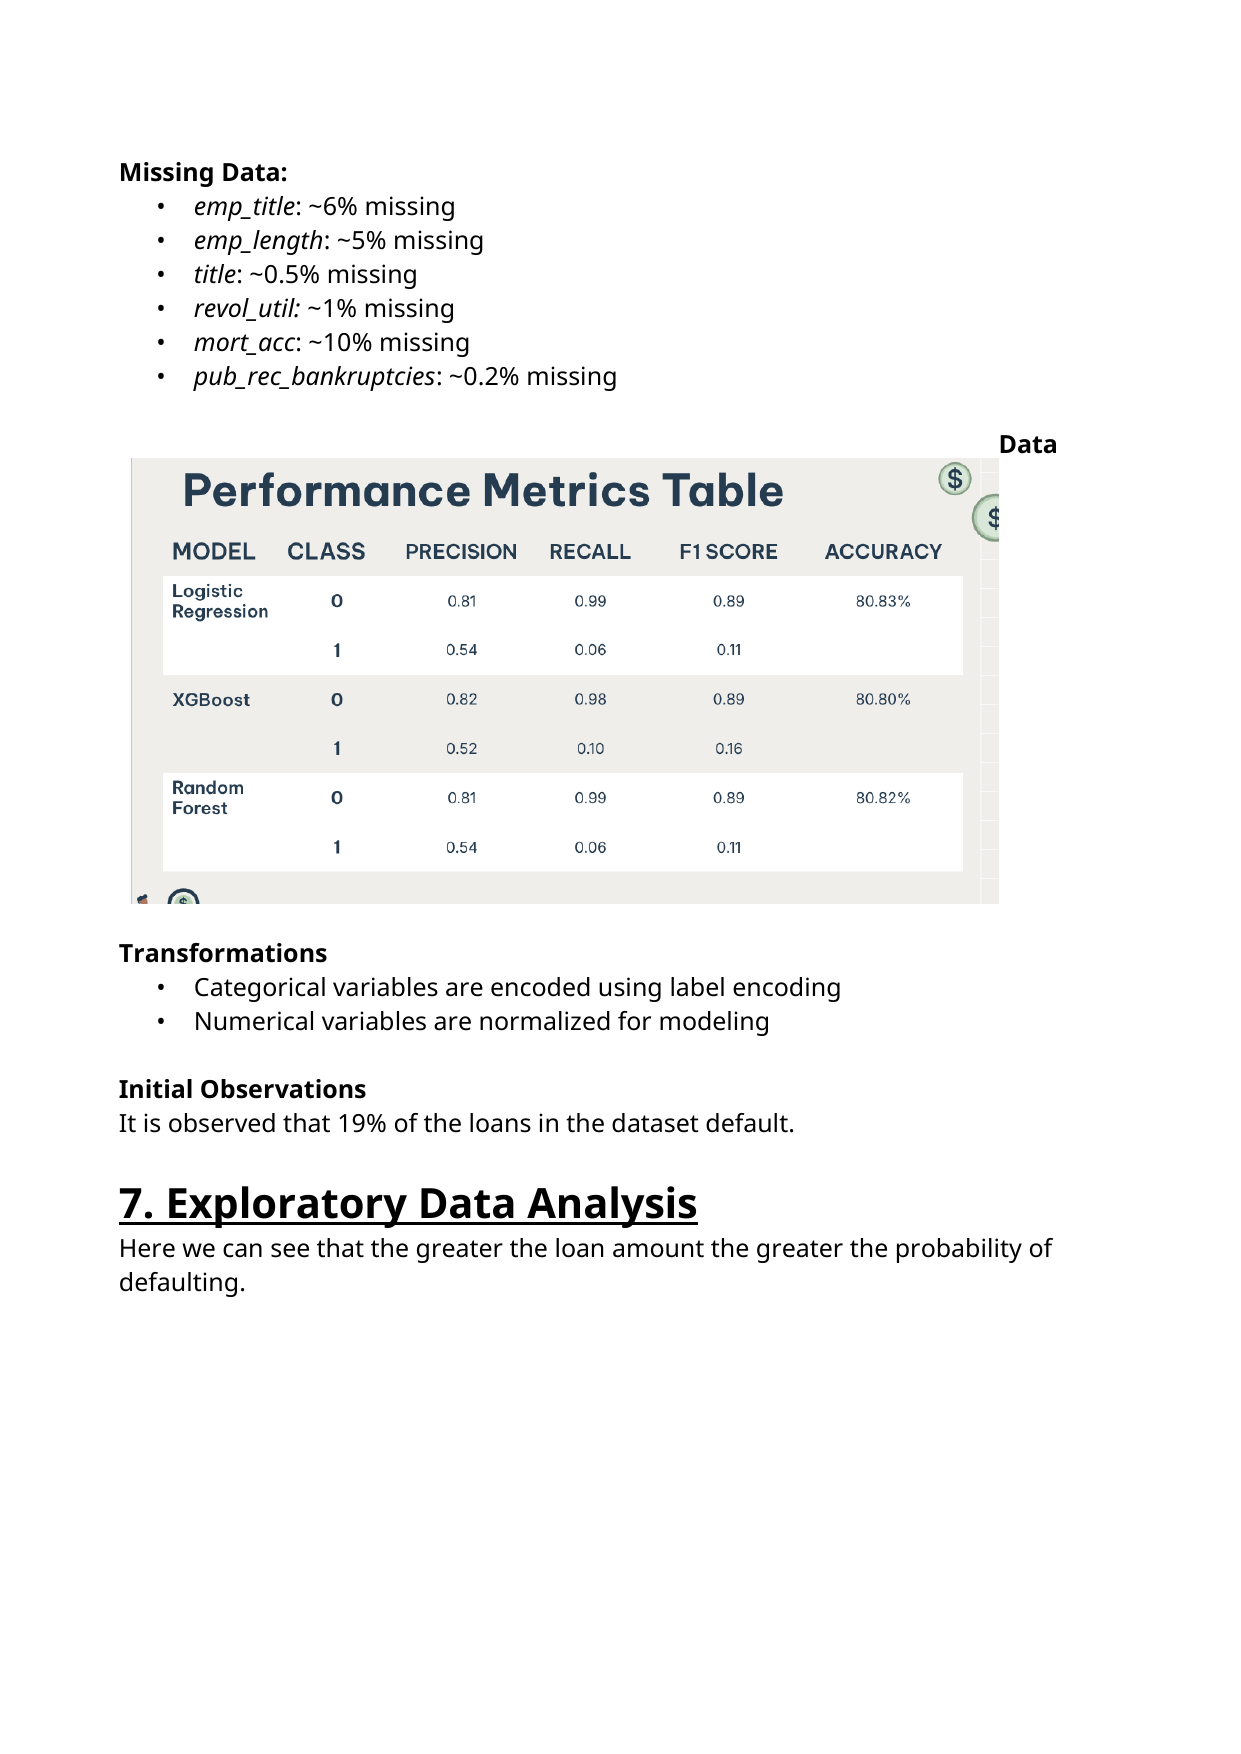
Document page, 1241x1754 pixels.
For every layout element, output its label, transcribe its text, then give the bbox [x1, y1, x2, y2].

picture [129, 458, 999, 904]
subtitle Exploratory Data Analysis [119, 1174, 1121, 1231]
text Here we can see that the greater the loan amount the greater the probability of defaulting. [119, 1231, 1121, 1298]
list emp_title: ~6% missing [156, 189, 1121, 223]
text It is observed that 19% of the loans in the dataset default. [119, 1106, 1121, 1140]
text Data Transformations [119, 427, 1121, 970]
list revol_util: ~1% missing [156, 291, 1121, 325]
list mort_acc: ~10% missing [156, 325, 1121, 359]
text Initial Observations [119, 1072, 1121, 1106]
list title: ~0.5% missing [156, 257, 1121, 291]
list Numerical variables are normalized for modeling [156, 1004, 1121, 1038]
text Missing Data: [119, 155, 1121, 189]
list emp_length: ~5% missing [156, 223, 1121, 257]
list Categorical variables are encoded using label encoding [156, 970, 1121, 1004]
list pub_rec_bankruptcies: ~0.2% missing [156, 359, 1121, 393]
